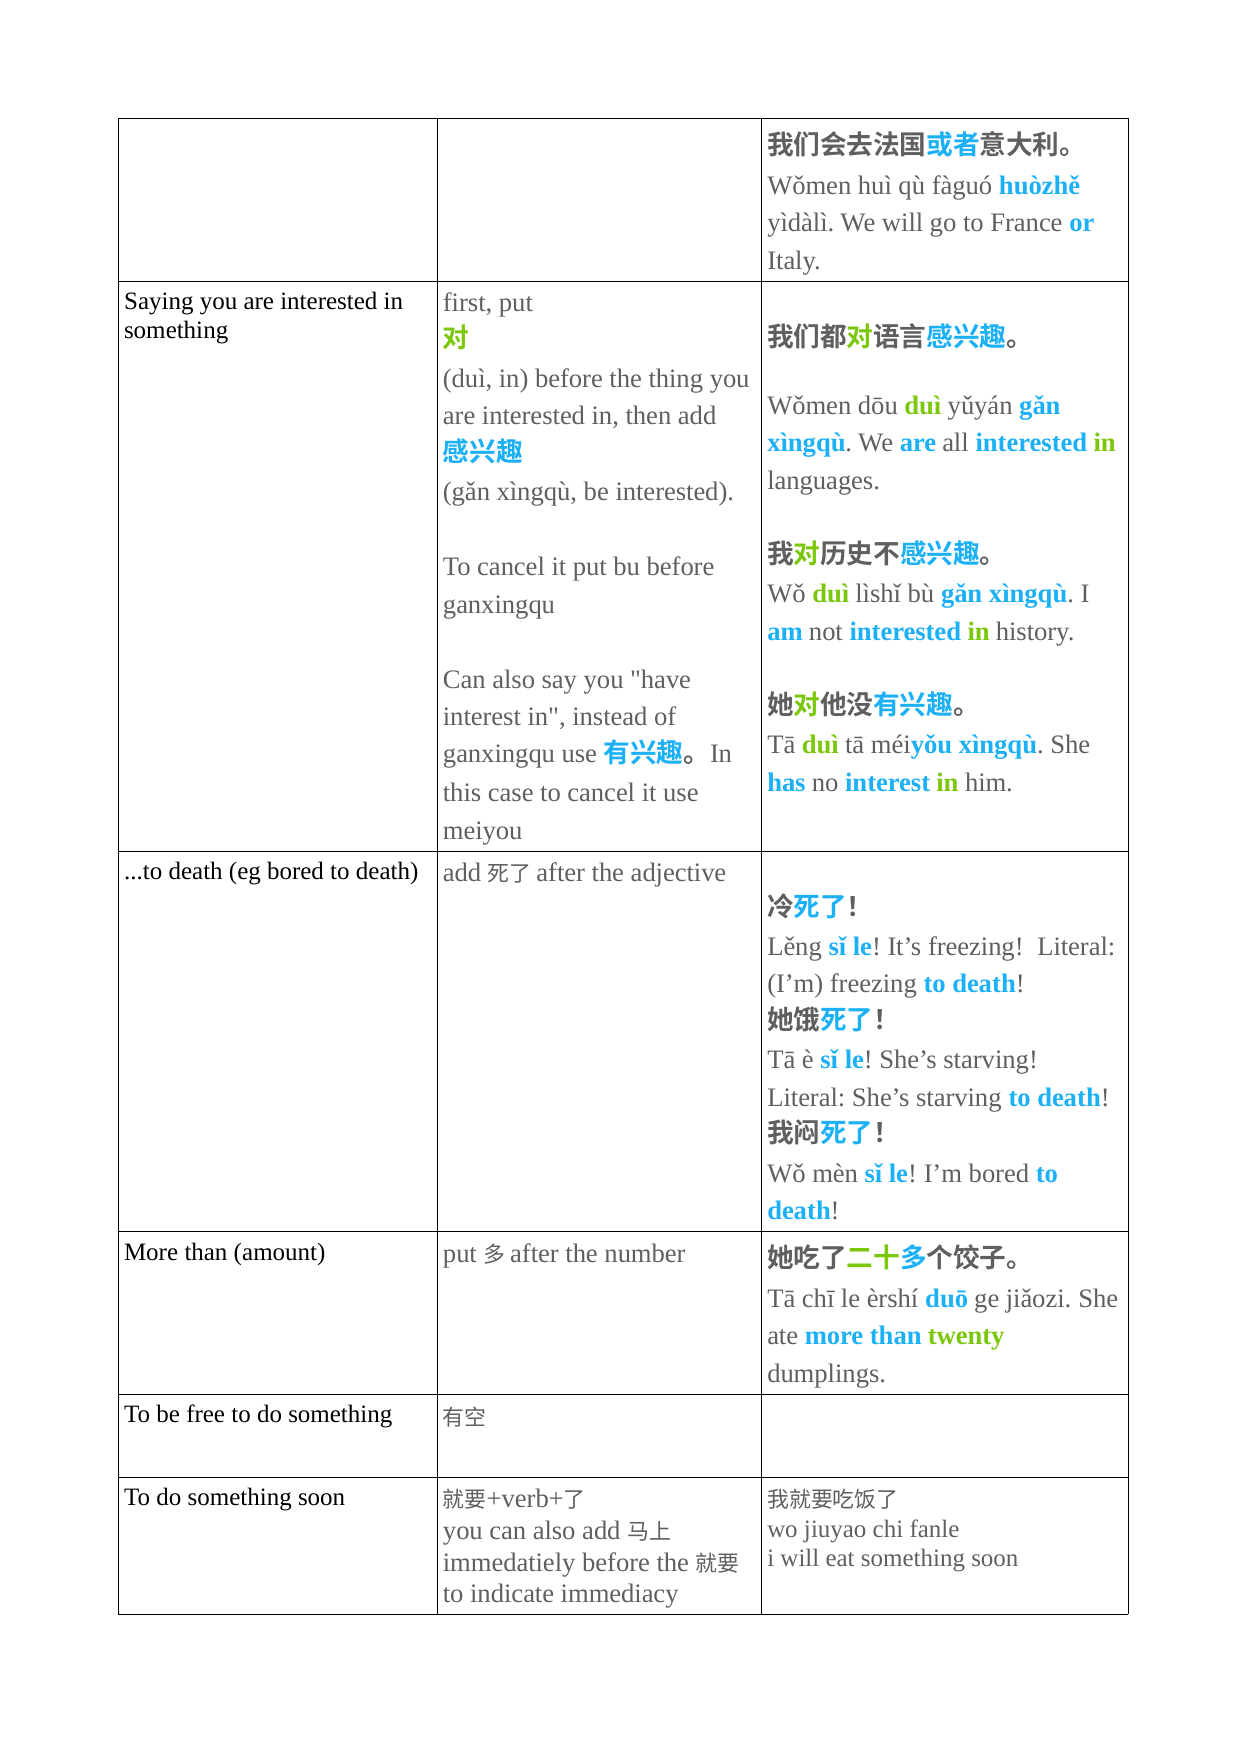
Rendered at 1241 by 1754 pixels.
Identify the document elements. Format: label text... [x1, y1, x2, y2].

table_cell ...to death (eg bored to death) [119, 852, 437, 1231]
table_cell put 多 after the number [438, 1232, 761, 1394]
table_cell 我就要吃饭了 wo jiuyao chi fanle i will eat something soon [762, 1478, 1128, 1614]
table_cell To be free to do something [119, 1395, 437, 1477]
table_cell 就要+verb+了 you can also add 马上 immedatiely before the 就要 to indicate immediacy [438, 1478, 761, 1614]
table_cell 有空 [438, 1395, 761, 1477]
table_cell To do something soon [119, 1478, 437, 1614]
table_cell [762, 1395, 1128, 1477]
table_cell Saying you are interested in something [119, 282, 437, 851]
table_cell add 死了 after the adjective [438, 852, 761, 1231]
table_cell 我们会去法国或者意大利。​ Wǒmen huì qù fàguó huòzhě yìdàlì.​ We will go to France or Italy.​​ [762, 119, 1128, 281]
table_cell ​ 冷死了！​ Lěng sǐ le!​ It’s freezing! ​ Literal: (I’m) freezing to death!​ ​ 她饿死了！​ Tā è sǐ le!​ She’s starving! ​ Literal: She’s starving to death!​ ​ 我闷死了！​ Wǒ mèn sǐ le!​ I’m bored to death!​ [762, 852, 1128, 1231]
table_cell ​ 我们都对语言感兴趣。 ​ Wǒmen dōu duì yǔyán gǎn xìngqù.​ We are all interested in languages. 我对历史不感兴趣。​ Wǒ duì lìshǐ bù gǎn xìngqù.​ I am not interested in history. 她对他没有兴趣。​ Tā duì tā méiyǒu xìngqù.​ She has no interest in him.​ ​​ [762, 282, 1128, 851]
table_cell [119, 119, 437, 281]
table_cell 她吃了二十多个饺子。​ Tā chī le èrshí duō ge jiǎozi.​ She ate more than twenty dumplings.​ ​ [762, 1232, 1128, 1394]
table_cell first, put 对 (duì, in) before the thing you are interested in, then add 感兴趣 (gǎn xìngqù, be interested). To cancel it put bu before ganxingqu Can also say you "have interest in", instead of ganxingqu use 有兴趣。In this case to cancel it use meiyou [438, 282, 761, 851]
table_cell More than (amount) [119, 1232, 437, 1394]
table_cell [438, 119, 761, 281]
